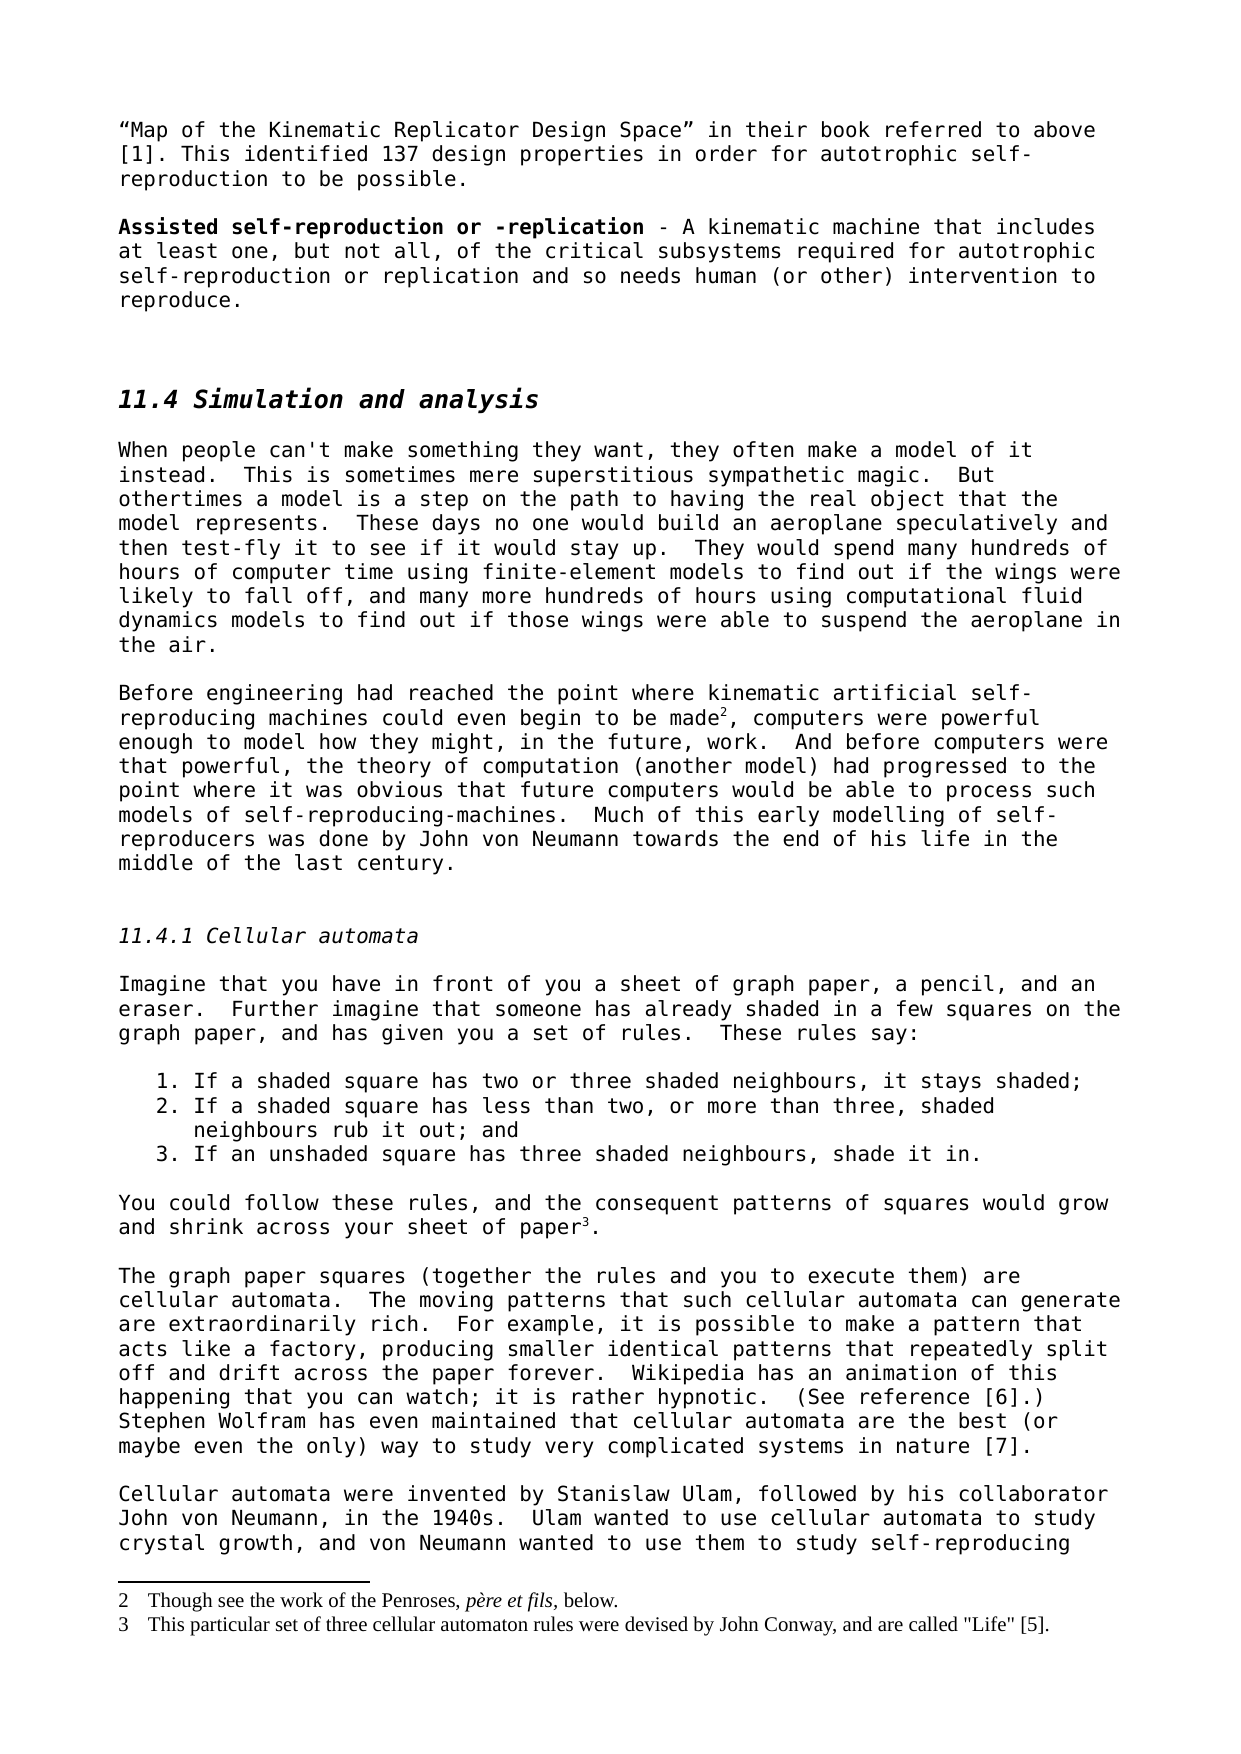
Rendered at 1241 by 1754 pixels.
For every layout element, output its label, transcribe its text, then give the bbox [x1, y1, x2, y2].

text Assisted self-reproduction or -replication - A kinematic machine that includes at least one, but not all, of the critical subsystems required for autotrophic self-reproduction or replication and so needs human (or other) intervention to reproduce. [118, 215, 1122, 312]
text When people can't make something they want, they often make a model of it instead. This is sometimes mere superstitious sympathetic magic. But othertimes a model is a step on the path to having the real object that the model represents. These days no one would build an aeroplane speculatively and then test-fly it to see if it would stay up. They would spend many hundreds of hours of computer time using finite-element models to find out if the wings were likely to fall off, and many more hundreds of hours using computational fluid dynamics models to find out if those wings were able to suspend the aeroplane in the air. [118, 438, 1122, 657]
list If an unshaded square has three shaded neighbours, shade it in. [156, 1142, 1122, 1167]
text Cellular automata were invented by Stanislaw Ulam, followed by his collaborator John von Neumann, in the 1940s. Ulam wanted to use cellular automata to study crystal growth, and von Neumann wanted to use them to study self-reproducing [118, 1482, 1122, 1555]
text The graph paper squares (together the rules and you to execute them) are cellular automata. The moving patterns that such cellular automata can generate are extraordinarily rich. For example, it is possible to make a pattern that acts like a factory, producing smaller identical patterns that repeatedly split off and drift across the paper forever. Wikipedia has an animation of this happening that you can watch; it is rather hypnotic. (See reference [6].) Stephen Wolfram has even maintained that cellular automata are the best (or maybe even the only) way to study very complicated systems in nature [7]. [118, 1264, 1122, 1458]
text “Map of the Kinematic Replicator Design Space” in their book referred to above [1]. This identified 137 design properties in order for autotrophic self-reproduction to be possible. [118, 118, 1122, 191]
text 11.4 Simulation and analysis [118, 385, 1122, 414]
list If a shaded square has less than two, or more than three, shaded neighbours rub it out; and [156, 1094, 1122, 1142]
text 11.4.1 Cellular automata [118, 924, 1122, 948]
list If a shaded square has two or three shaded neighbours, it stays shaded; [156, 1069, 1122, 1094]
text This particular set of three cellular automaton rules were devised by John Conway, and are called "Life" [5]. [118, 1612, 1122, 1636]
text You could follow these rules, and the consequent patterns of squares would grow and shrink across your sheet of paper. [118, 1191, 1122, 1239]
text Imagine that you have in front of you a sheet of graph paper, a pencil, and an eraser. Further imagine that someone has already shaded in a few squares on the graph paper, and has given you a set of rules. These rules say: [118, 972, 1122, 1045]
text Before engineering had reached the point where kinematic artificial self-reproducing machines could even begin to be made, computers were powerful enough to model how they might, in the future, work. And before computers were that powerful, the theory of computation (another model) had progressed to the point where it was obvious that future computers would be able to process such models of self-reproducing-machines. Much of this early modelling of self-reproducers was done by John von Neumann towards the end of his life in the middle of the last century. [118, 681, 1122, 875]
text Though see the work of the Penroses, père et fils, below. [118, 1588, 1122, 1612]
